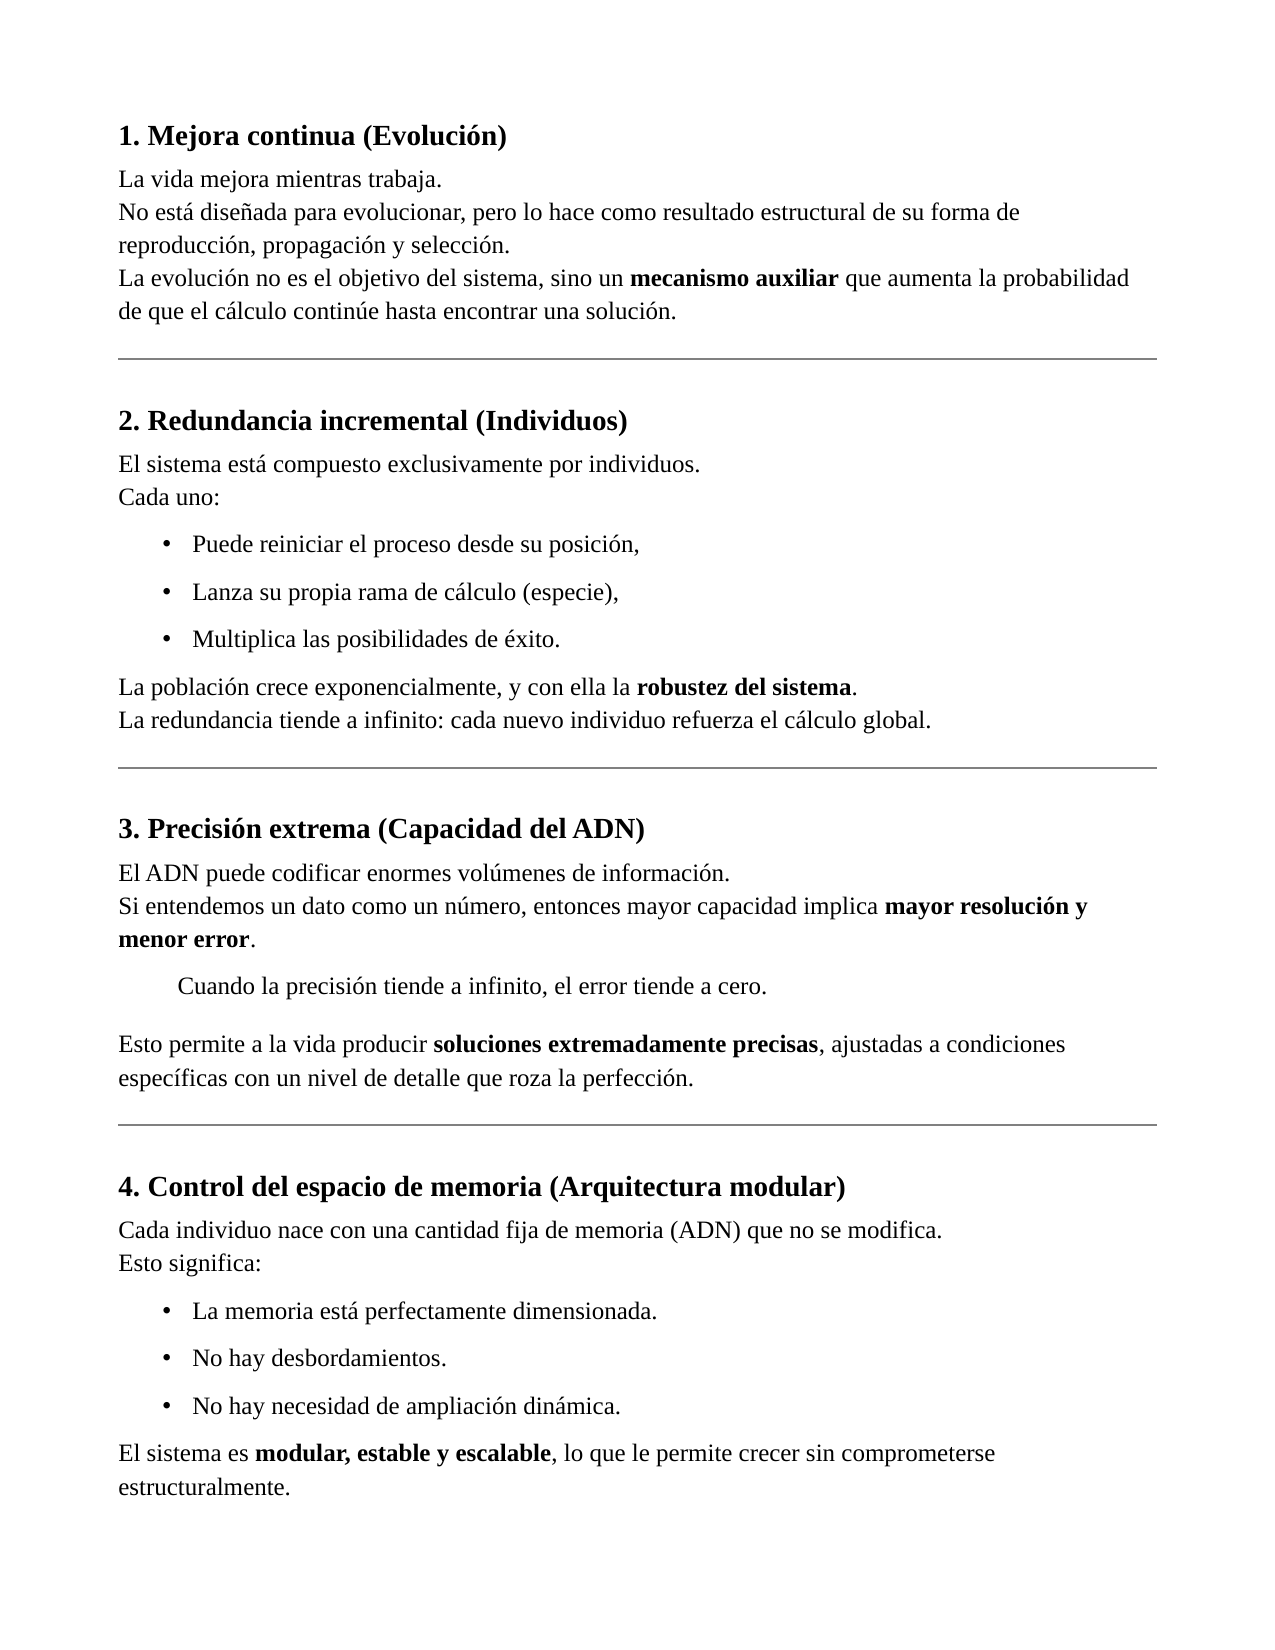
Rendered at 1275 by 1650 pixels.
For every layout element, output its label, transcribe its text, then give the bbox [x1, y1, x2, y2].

list No hay necesidad de ampliación dinámica. [162, 1391, 1157, 1420]
subtitle 2. Redundancia incremental (Individuos) [118, 403, 1157, 436]
list Lanza su propia rama de cálculo (especie), [162, 577, 1157, 606]
subtitle 4. Control del espacio de memoria (Arquitectura modular) [118, 1169, 1157, 1203]
list Puede reiniciar el proceso desde su posición, [162, 529, 1157, 558]
subtitle 3. Precisión extrema (Capacidad del ADN) [118, 812, 1157, 845]
text El ADN puede codificar enormes volúmenes de información. Si entendemos un dato como un número, entonces mayor capacidad implica mayor resolución y menor error. [118, 858, 1157, 952]
text Cuando la precisión tiende a infinito, el error tiende a cero. [177, 971, 1098, 1000]
text La población crece exponencialmente, y con ella la robustez del sistema. La redundancia tiende a infinito: cada nuevo individuo refuerza el cálculo global. [118, 672, 1157, 734]
list No hay desbordamientos. [162, 1343, 1157, 1372]
text El sistema está compuesto exclusivamente por individuos. Cada uno: [118, 449, 1157, 511]
list La memoria está perfectamente dimensionada. [162, 1296, 1157, 1324]
text Cada individuo nace con una cantidad fija de memoria (ADN) que no se modifica. Esto significa: [118, 1215, 1157, 1277]
text El sistema es modular, estable y escalable, lo que le permite crecer sin comprometerse estructuralmente. [118, 1438, 1157, 1500]
text La vida mejora mientras trabaja. No está diseñada para evolucionar, pero lo hace como resultado estructural de su forma de reproducción, propagación y selección. La evolución no es el objetivo del sistema, sino un mecanismo auxiliar que aumenta la probabilidad de que el cálculo continúe hasta encontrar una solución. [118, 164, 1157, 325]
list Multiplica las posibilidades de éxito. [162, 624, 1157, 653]
text Esto permite a la vida producir soluciones extremadamente precisas, ajustadas a condiciones específicas con un nivel de detalle que roza la perfección. [118, 1029, 1157, 1091]
subtitle 1. Mejora continua (Evolución) [118, 118, 1157, 152]
